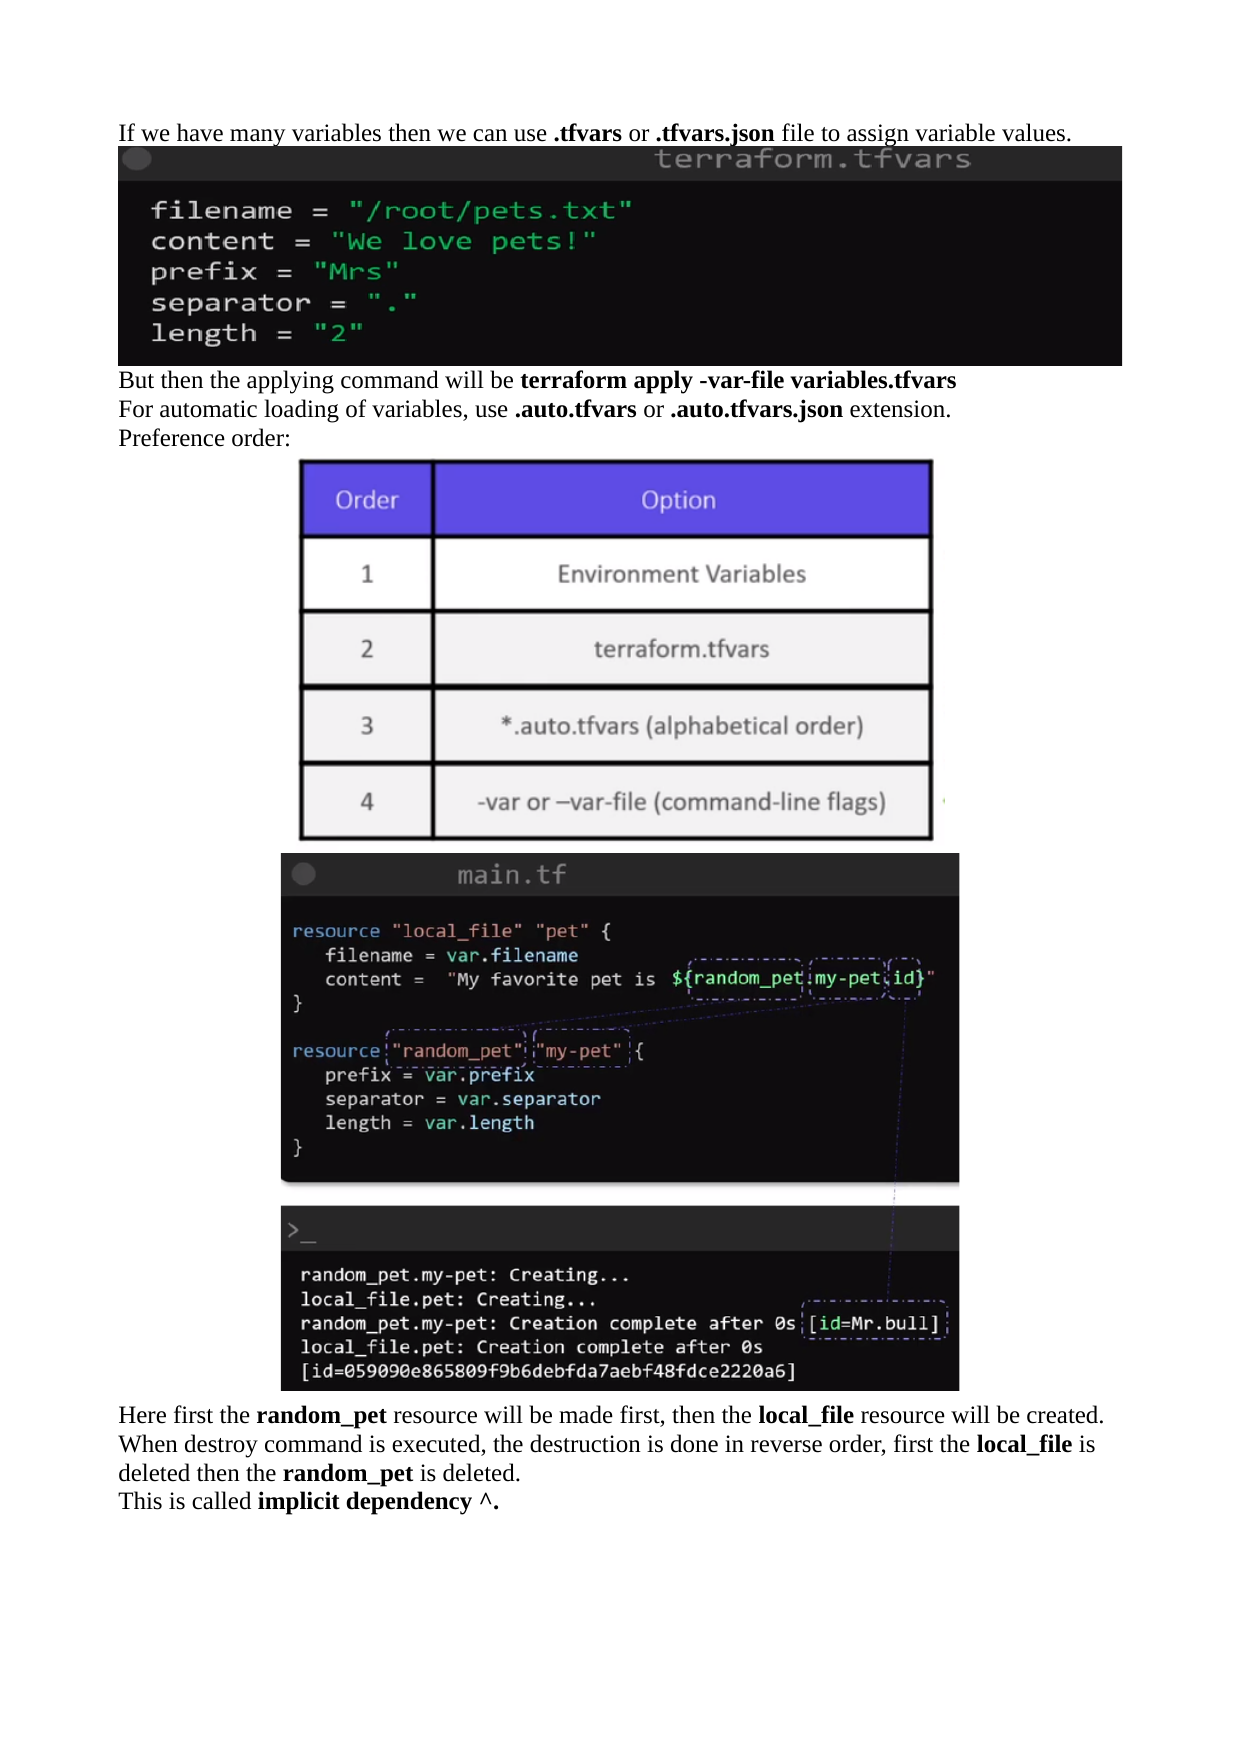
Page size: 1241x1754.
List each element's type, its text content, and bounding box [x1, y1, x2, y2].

text If we have many variables then we can use .tfvars or .tfvars.json file to assign variable values. [118, 118, 1122, 146]
picture [118, 146, 1123, 366]
picture [295, 451, 945, 852]
text Here first the random_pet resource will be made first, then the local_file resource will be created. When destroy command is executed, the destruction is done in reverse order, first the local_file is deleted then the random_pet is deleted. [118, 1400, 1122, 1486]
text But then the applying command will be terraform apply -var-file variables.tfvars [118, 366, 1122, 394]
picture [280, 853, 960, 1391]
text For automatic loading of variables, use .auto.tfvars or .auto.tfvars.json extension. [118, 394, 1122, 423]
text Preference order: [118, 423, 1122, 451]
text This is called implicit dependency ^. [118, 1486, 1122, 1515]
